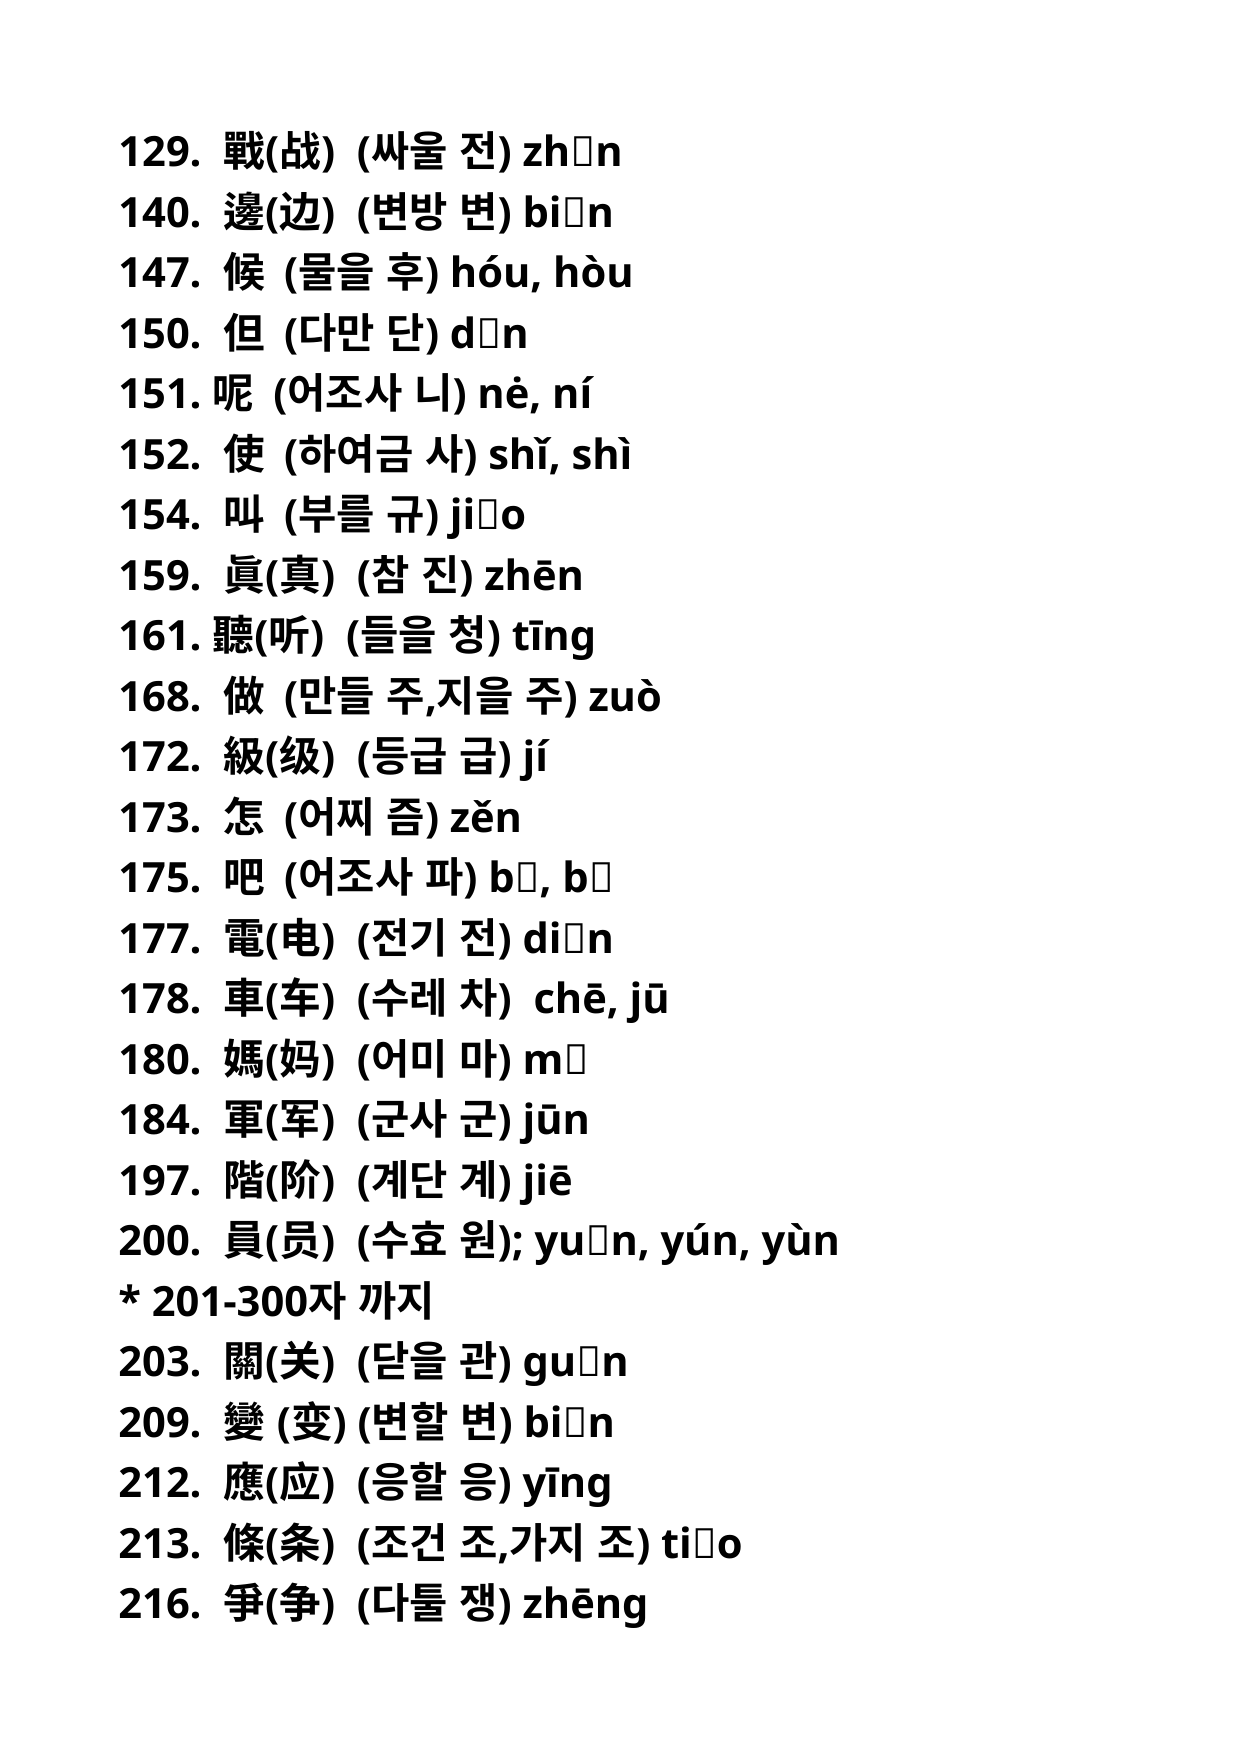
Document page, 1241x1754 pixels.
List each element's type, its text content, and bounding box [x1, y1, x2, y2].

text 180. 媽(妈) (어미 마) m󰐀 [118, 1026, 1122, 1086]
text 212. 應(应) (응할 응) yīng [118, 1449, 1122, 1510]
text 151. 呢 (어조사 니) nė, ní [118, 360, 1122, 421]
text 152. 使 (하여금 사) shǐ, shì [118, 421, 1122, 481]
text 147. 候 (물을 후) hóu, hòu [118, 239, 1122, 300]
text 172. 級(级) (등급 급) jí [118, 723, 1122, 784]
text 184. 軍(军) (군사 군) jūn [118, 1086, 1122, 1147]
text 197. 階(阶) (계단 계) jiē [118, 1147, 1122, 1207]
text 168. 做 (만들 주,지을 주) zuò [118, 663, 1122, 723]
text 150. 但 (다만 단) d󰐃n [118, 300, 1122, 360]
text 129. 戰(战) (싸울 전) zh󰐃n [118, 118, 1122, 179]
text 175. 吧 (어조사 파) b󰐀, b󰐄 [118, 844, 1122, 905]
text 203. 關(关) (닫을 관) gu󰐀n [118, 1328, 1122, 1389]
text 213. 條(条) (조건 조,가지 조) ti󰐁o [118, 1510, 1122, 1571]
text 161. 聽(听) (들을 청) tīng [118, 602, 1122, 663]
text 154. 叫 (부를 규) ji󰐃o [118, 481, 1122, 542]
text 216. 爭(争) (다툴 쟁) zhēng [118, 1571, 1122, 1631]
text 159. 眞(真) (참 진) zhēn [118, 542, 1122, 602]
text 173. 怎 (어찌 즘) zěn [118, 784, 1122, 844]
text 140. 邊(边) (변방 변) bi󰐀n [118, 179, 1122, 239]
text 209. 變 (变) (변할 변) bi󰐃n [118, 1389, 1122, 1449]
text 178. 車(车) (수레 차) chē, jū [118, 965, 1122, 1026]
text 200. 員(员) (수효 원); yu󰐁n, yún, yùn [118, 1207, 1122, 1268]
text 177. 電(电) (전기 전) di󰐃n [118, 905, 1122, 965]
text * 201-300자 까지 [118, 1268, 1122, 1328]
